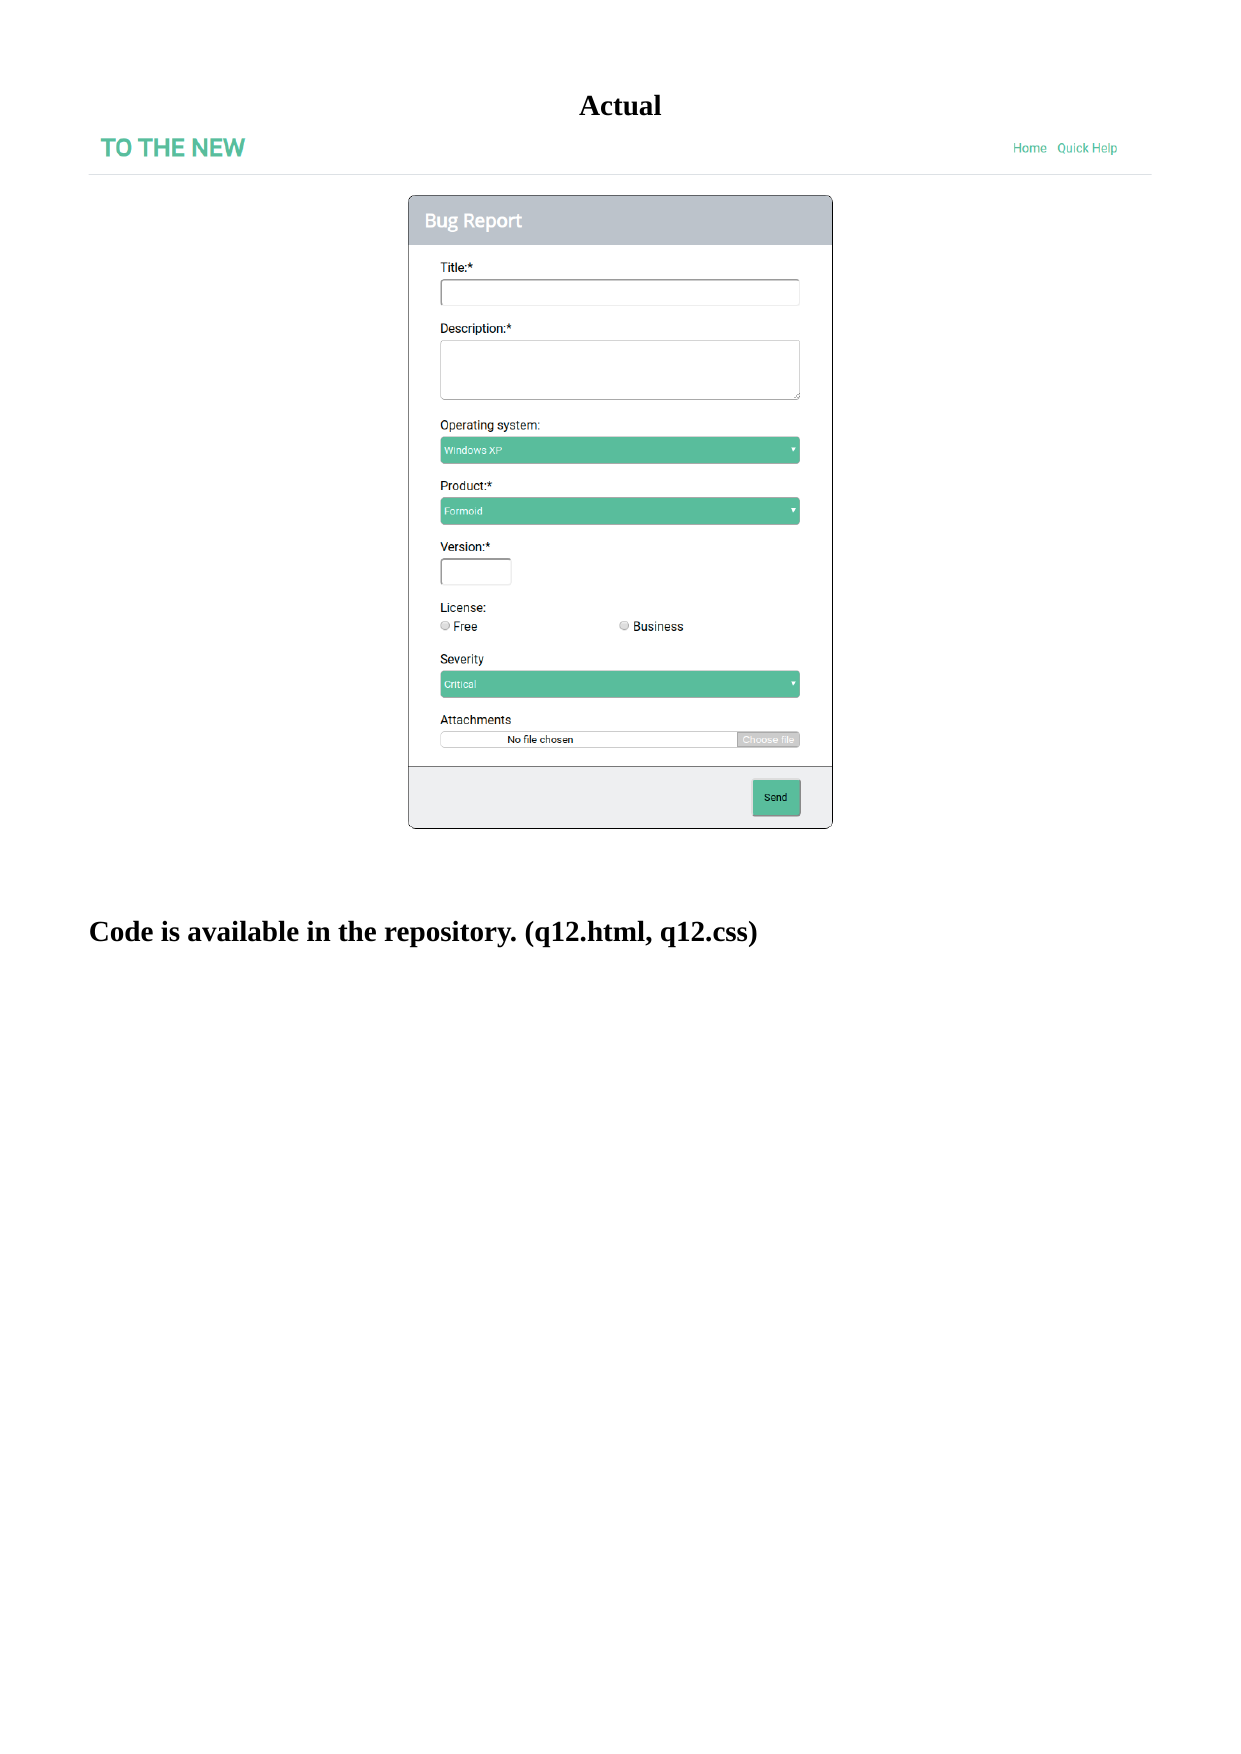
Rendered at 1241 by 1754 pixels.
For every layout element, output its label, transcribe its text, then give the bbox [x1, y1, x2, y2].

text Actual [88, 88, 1152, 122]
text Code is available in the repository. (q12.html, q12.css) [88, 914, 1152, 948]
picture [88, 122, 1152, 848]
